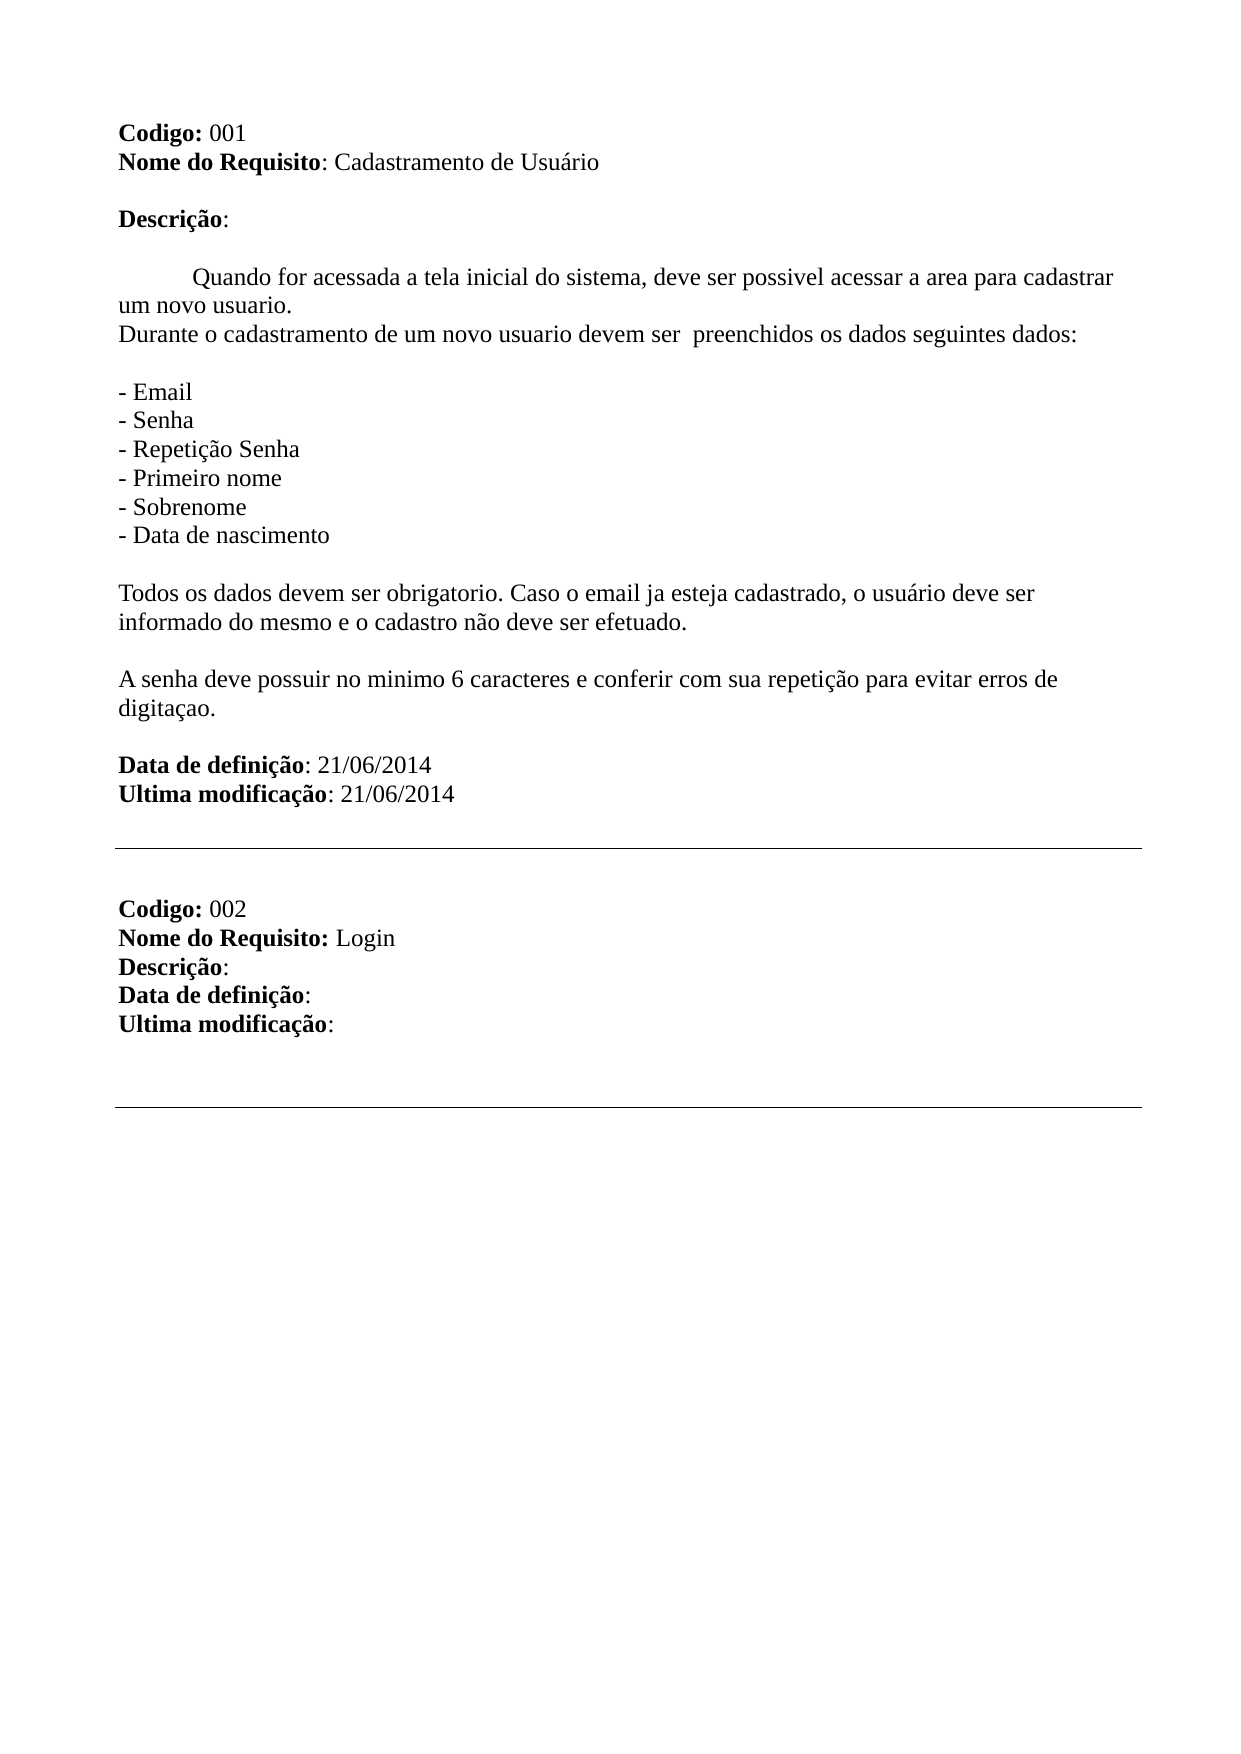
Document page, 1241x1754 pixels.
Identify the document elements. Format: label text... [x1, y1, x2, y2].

text Data de definição: 21/06/2014 [118, 751, 1122, 779]
text Codigo: 002 [118, 866, 1122, 923]
text Durante o cadastramento de um novo usuario devem ser preenchidos os dados seguintes dados: [118, 319, 1122, 348]
text - Data de nascimento [118, 521, 1122, 549]
text Descrição: [118, 952, 1122, 981]
text Codigo: 001 [118, 118, 1122, 147]
text - Repetição Senha [118, 434, 1122, 463]
text Nome do Requisito: Login [118, 923, 1122, 952]
text Nome do Requisito: Cadastramento de Usuário [118, 147, 1122, 176]
text - Email [118, 377, 1122, 406]
text Ultima modificação: [118, 1009, 1122, 1038]
text Ultima modificação: 21/06/2014 [118, 779, 1122, 808]
text - Primeiro nome [118, 463, 1122, 492]
text Descrição: [118, 204, 1122, 233]
text Quando for acessada a tela inicial do sistema, deve ser possivel acessar a area para cadastrar um novo usuario. [118, 262, 1122, 319]
text - Senha [118, 406, 1122, 434]
text Data de definição: [118, 981, 1122, 1009]
text A senha deve possuir no minimo 6 caracteres e conferir com sua repetição para evitar erros de digitaçao. [118, 664, 1122, 722]
text - Sobrenome [118, 492, 1122, 521]
text Todos os dados devem ser obrigatorio. Caso o email ja esteja cadastrado, o usuário deve ser informado do mesmo e o cadastro não deve ser efetuado. [118, 578, 1122, 636]
